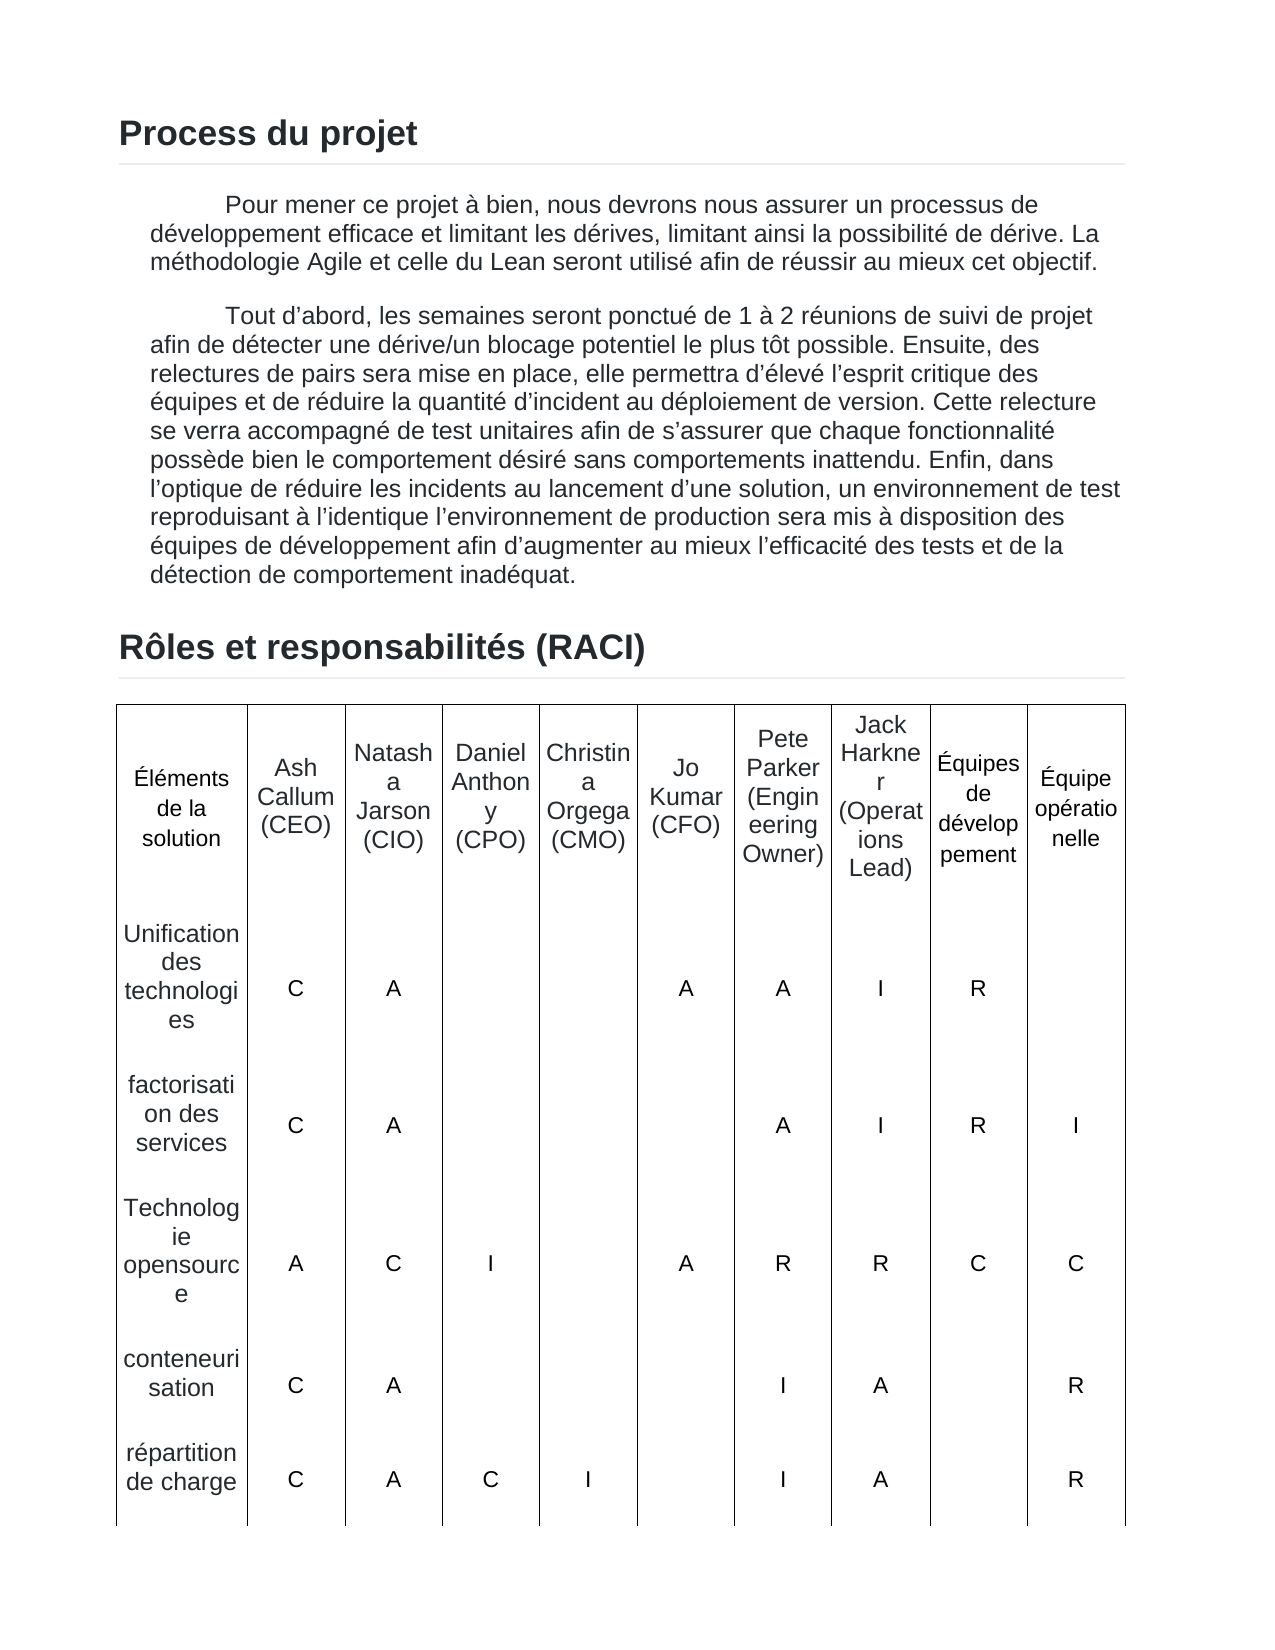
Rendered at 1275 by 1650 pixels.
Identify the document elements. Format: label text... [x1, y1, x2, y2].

table_cell R [735, 1187, 831, 1338]
table_cell [931, 1433, 1027, 1526]
table_cell [540, 1187, 637, 1338]
table_cell R [931, 1064, 1027, 1187]
table_cell C [931, 1187, 1027, 1338]
table_cell Technologie opensource [117, 1187, 247, 1338]
table_header Équipes de développement [931, 705, 1027, 913]
table_cell A [346, 913, 442, 1064]
table_cell factorisation des services [117, 1064, 247, 1187]
table_cell I [443, 1187, 539, 1338]
table_cell C [1028, 1187, 1125, 1338]
table_cell Unification des technologies [117, 913, 247, 1064]
table_cell A [832, 1339, 930, 1432]
table_cell A [346, 1339, 442, 1432]
table_cell I [832, 1064, 930, 1187]
table_cell C [248, 1433, 345, 1526]
text Tout d’abord, les semaines seront ponctué de 1 à 2 réunions de suivi de projet afin de détecter une dérive/un blocage potentiel le plus tôt possible. Ensuite, des relectures de pairs sera mise en place, elle permettra d’élevé l’esprit critique des équipes et de réduire la quantité d’incident au déploiement de version. Cette relecture se verra accompagné de test unitaires afin de s’assurer que chaque fonctionnalité possède bien le comportement désiré sans comportements inattendu. Enfin, dans l’optique de réduire les incidents au lancement d’une solution, un environnement de test reproduisant à l’identique l’environnement de production sera mis à disposition des équipes de développement afin d’augmenter au mieux l’efficacité des tests et de la détection de comportement inadéquat. [150, 301, 1125, 589]
table_header Jo Kumar (CFO) [638, 705, 734, 913]
table_cell C [248, 1064, 345, 1187]
table_cell R [931, 913, 1027, 1064]
table_header Équipe opérationelle [1028, 705, 1125, 913]
table_cell A [638, 913, 734, 1064]
text Pour mener ce projet à bien, nous devrons nous assurer un processus de développement efficace et limitant les dérives, limitant ainsi la possibilité de dérive. La méthodologie Agile et celle du Lean seront utilisé afin de réussir au mieux cet objectif. [150, 190, 1125, 276]
table_cell A [638, 1187, 734, 1338]
table_cell répartition de charge [117, 1433, 247, 1526]
table_cell C [346, 1187, 442, 1338]
table_cell I [540, 1433, 637, 1526]
table_header Jack Harkner (Operations Lead) [832, 705, 930, 913]
table_cell [638, 1433, 734, 1526]
table_cell R [1028, 1339, 1125, 1432]
table_cell I [735, 1433, 831, 1526]
table_header Christina Orgega (CMO) [540, 705, 637, 913]
table_header Daniel Anthony (CPO) [443, 705, 539, 913]
table_header Éléments de la solution [117, 705, 247, 913]
table_cell [443, 1339, 539, 1432]
table_cell C [248, 913, 345, 1064]
table_cell A [346, 1064, 442, 1187]
table_cell A [346, 1433, 442, 1526]
table_cell R [1028, 1433, 1125, 1526]
table_cell [443, 1064, 539, 1187]
table_cell [931, 1339, 1027, 1432]
table_cell [1028, 913, 1125, 1064]
table_header Ash Callum (CEO) [248, 705, 345, 913]
table_cell [540, 913, 637, 1064]
table_cell conteneurisation [117, 1339, 247, 1432]
table_cell I [832, 913, 930, 1064]
table_cell I [735, 1339, 831, 1432]
table_cell A [832, 1433, 930, 1526]
table_cell [638, 1064, 734, 1187]
table_cell A [248, 1187, 345, 1338]
subtitle Process du projet [119, 112, 1125, 163]
table_cell [638, 1339, 734, 1432]
table_cell C [443, 1433, 539, 1526]
subtitle Rôles et responsabilités (RACI) [119, 626, 1125, 677]
table_cell R [832, 1187, 930, 1338]
table_cell [540, 1064, 637, 1187]
table_cell A [735, 1064, 831, 1187]
table_cell [443, 913, 539, 1064]
table_cell I [1028, 1064, 1125, 1187]
table_cell A [735, 913, 831, 1064]
table_header Pete Parker (Engineering Owner) [735, 705, 831, 913]
table_cell [540, 1339, 637, 1432]
table_cell C [248, 1339, 345, 1432]
table_header Natasha Jarson (CIO) [346, 705, 442, 913]
